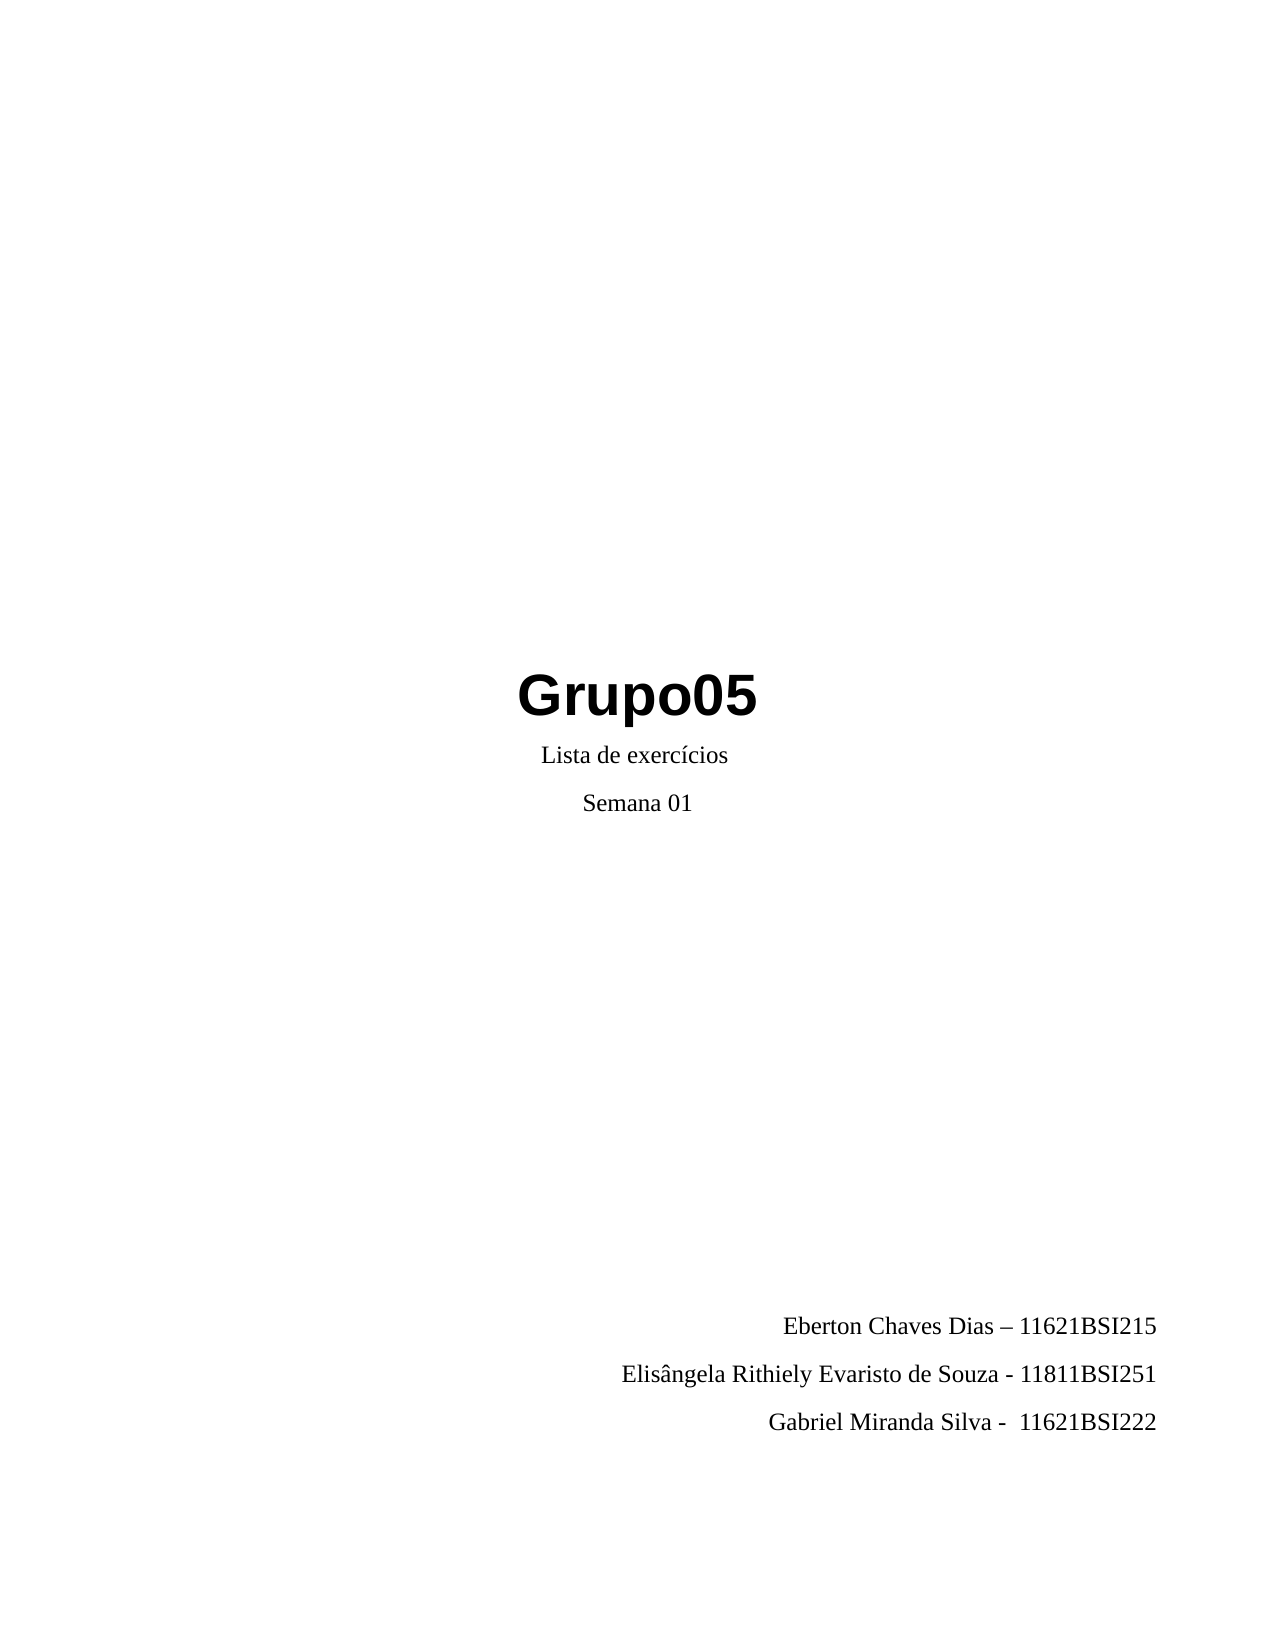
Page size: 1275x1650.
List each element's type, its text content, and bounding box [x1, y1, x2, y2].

title Grupo05 [118, 661, 1157, 728]
text Elisângela Rithiely Evaristo de Souza - 11811BSI251 [118, 1359, 1157, 1388]
text Eberton Chaves Dias – 11621BSI215 [118, 1311, 1157, 1340]
text Semana 01 [118, 788, 1157, 817]
text Gabriel Miranda Silva - 11621BSI222 [118, 1407, 1157, 1435]
text Lista de exercícios [118, 740, 1157, 769]
